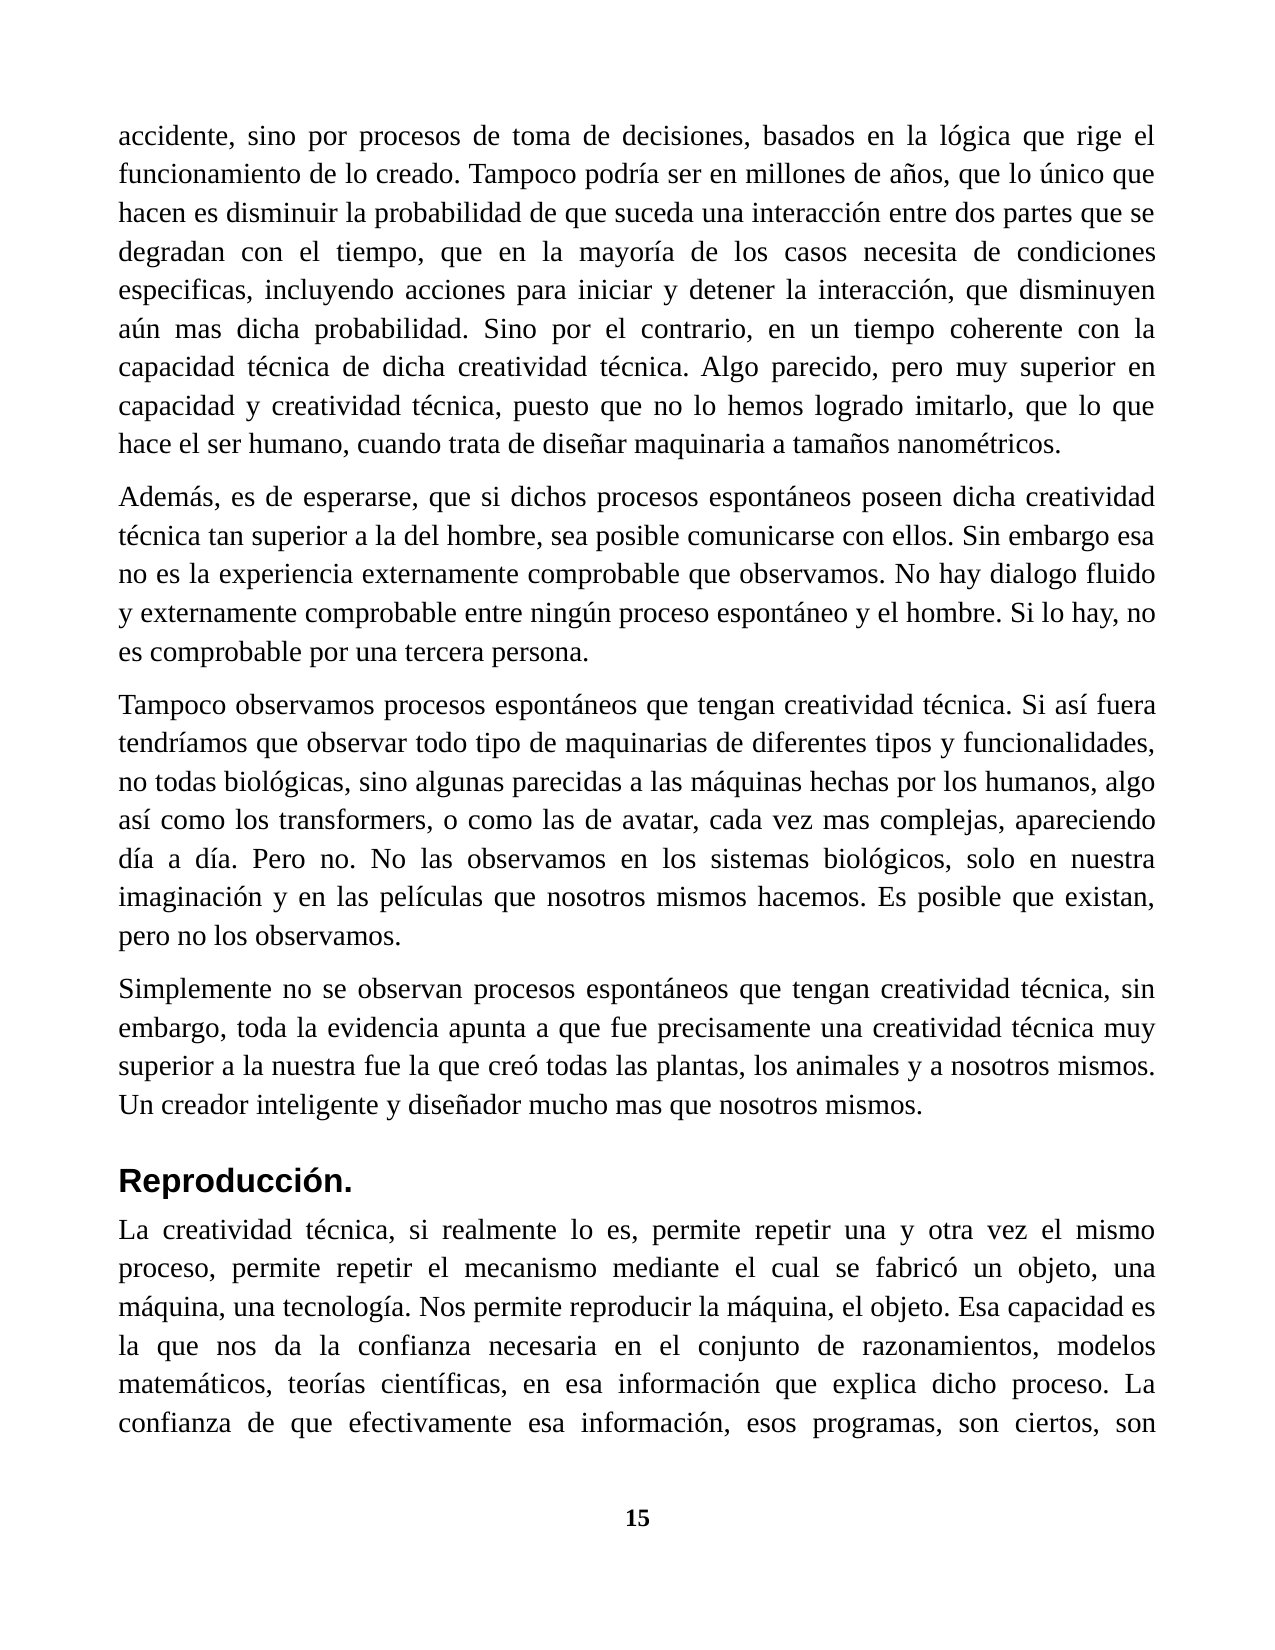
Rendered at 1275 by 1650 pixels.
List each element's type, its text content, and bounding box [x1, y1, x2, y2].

subtitle Reproducción. [118, 1161, 1157, 1199]
text Tampoco observamos procesos espontáneos que tengan creatividad técnica. Si así fuera tendríamos que observar todo tipo de maquinarias de diferentes tipos y funcionalidades, no todas biológicas, sino algunas parecidas a las máquinas hechas por los humanos, algo así como los transformers, o como las de avatar, cada vez mas complejas, apareciendo día a día. Pero no. No las observamos en los sistemas biológicos, solo en nuestra imaginación y en las películas que nosotros mismos hacemos. Es posible que existan, pero no los observamos. [118, 687, 1157, 952]
text Además, es de esperarse, que si dichos procesos espontáneos poseen dicha creatividad técnica tan superior a la del hombre, sea posible comunicarse con ellos. Sin embargo esa no es la experiencia externamente comprobable que observamos. No hay dialogo fluido y externamente comprobable entre ningún proceso espontáneo y el hombre. Si lo hay, no es comprobable por una tercera persona. [118, 479, 1157, 667]
text La creatividad técnica, si realmente lo es, permite repetir una y otra vez el mismo proceso, permite repetir el mecanismo mediante el cual se fabricó un objeto, una máquina, una tecnología. Nos permite reproducir la máquina, el objeto. Esa capacidad es la que nos da la confianza necesaria en el conjunto de razonamientos, modelos matemáticos, teorías científicas, en esa información que explica dicho proceso. La confianza de que efectivamente esa información, esos programas, son ciertos, son [118, 1212, 1157, 1438]
text accidente, sino por procesos de toma de decisiones, basados en la lógica que rige el funcionamiento de lo creado. Tampoco podría ser en millones de años, que lo único que hacen es disminuir la probabilidad de que suceda una interacción entre dos partes que se degradan con el tiempo, que en la mayoría de los casos necesita de condiciones especificas, incluyendo acciones para iniciar y detener la interacción, que disminuyen aún mas dicha probabilidad. Sino por el contrario, en un tiempo coherente con la capacidad técnica de dicha creatividad técnica. Algo parecido, pero muy superior en capacidad y creatividad técnica, puesto que no lo hemos logrado imitarlo, que lo que hace el ser humano, cuando trata de diseñar maquinaria a tamaños nanométricos. [118, 118, 1157, 460]
text Simplemente no se observan procesos espontáneos que tengan creatividad técnica, sin embargo, toda la evidencia apunta a que fue precisamente una creatividad técnica muy superior a la nuestra fue la que creó todas las plantas, los animales y a nosotros mismos. Un creador inteligente y diseñador mucho mas que nosotros mismos. [118, 971, 1157, 1120]
